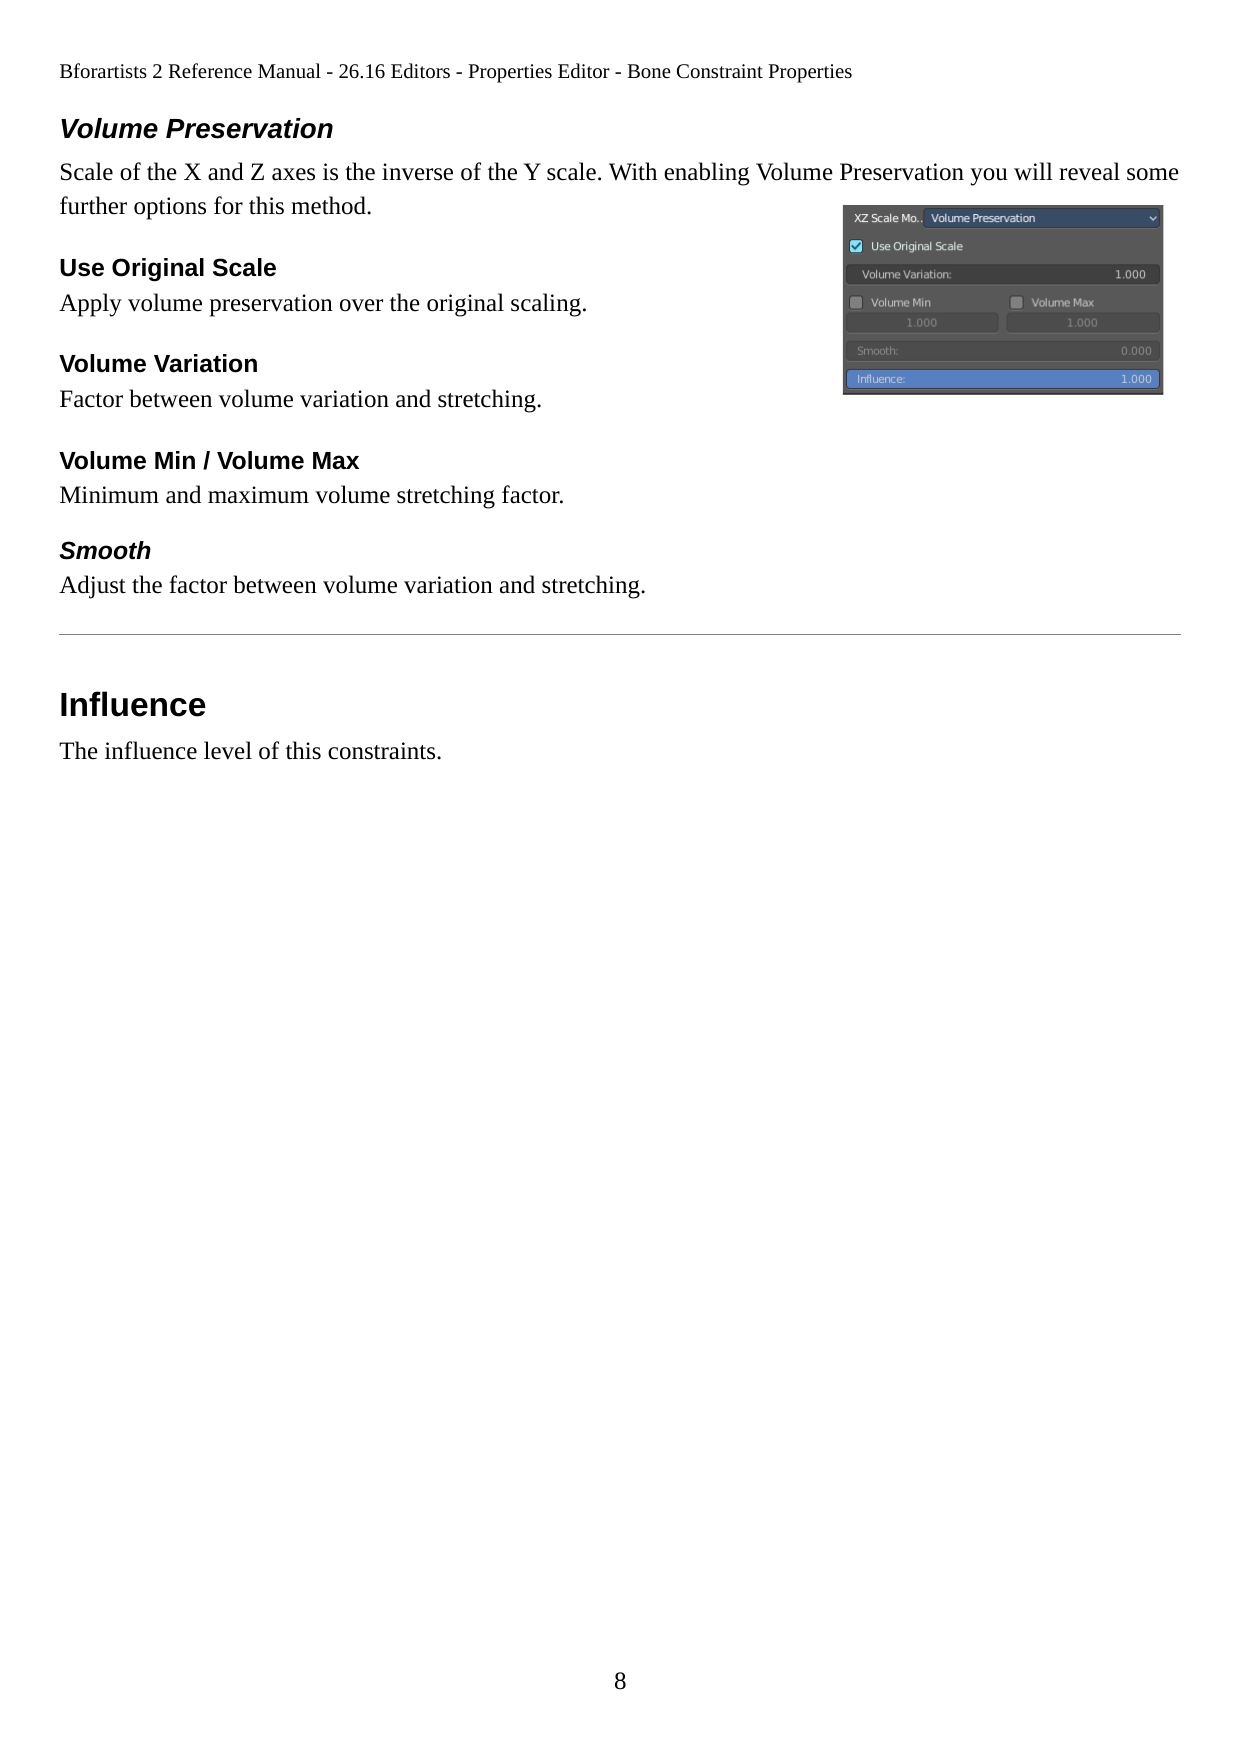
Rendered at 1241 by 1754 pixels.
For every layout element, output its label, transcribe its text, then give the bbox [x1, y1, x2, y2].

subtitle Volume Min / Volume Max [59, 446, 1181, 474]
text Scale of the X and Z axes is the inverse of the Y scale. With enabling Volume Preservation you will reveal some further options for this method. [59, 157, 1181, 220]
subtitle Volume Preservation [59, 113, 1181, 144]
text Apply volume preservation over the original scaling. [59, 288, 842, 317]
subtitle Influence [59, 685, 1181, 723]
subtitle Volume Variation [59, 349, 842, 378]
text Factor between volume variation and stretching. [59, 384, 1181, 413]
subtitle [1164, 253, 1181, 282]
text Minimum and maximum volume stretching factor. [59, 481, 1181, 509]
text The influence level of this constraints. [59, 736, 1181, 764]
subtitle Use Original Scale [59, 253, 842, 282]
subtitle Smooth [59, 536, 1181, 564]
subtitle [1164, 349, 1181, 378]
text Adjust the factor between volume variation and stretching. [59, 571, 1181, 599]
picture [842, 205, 1164, 395]
